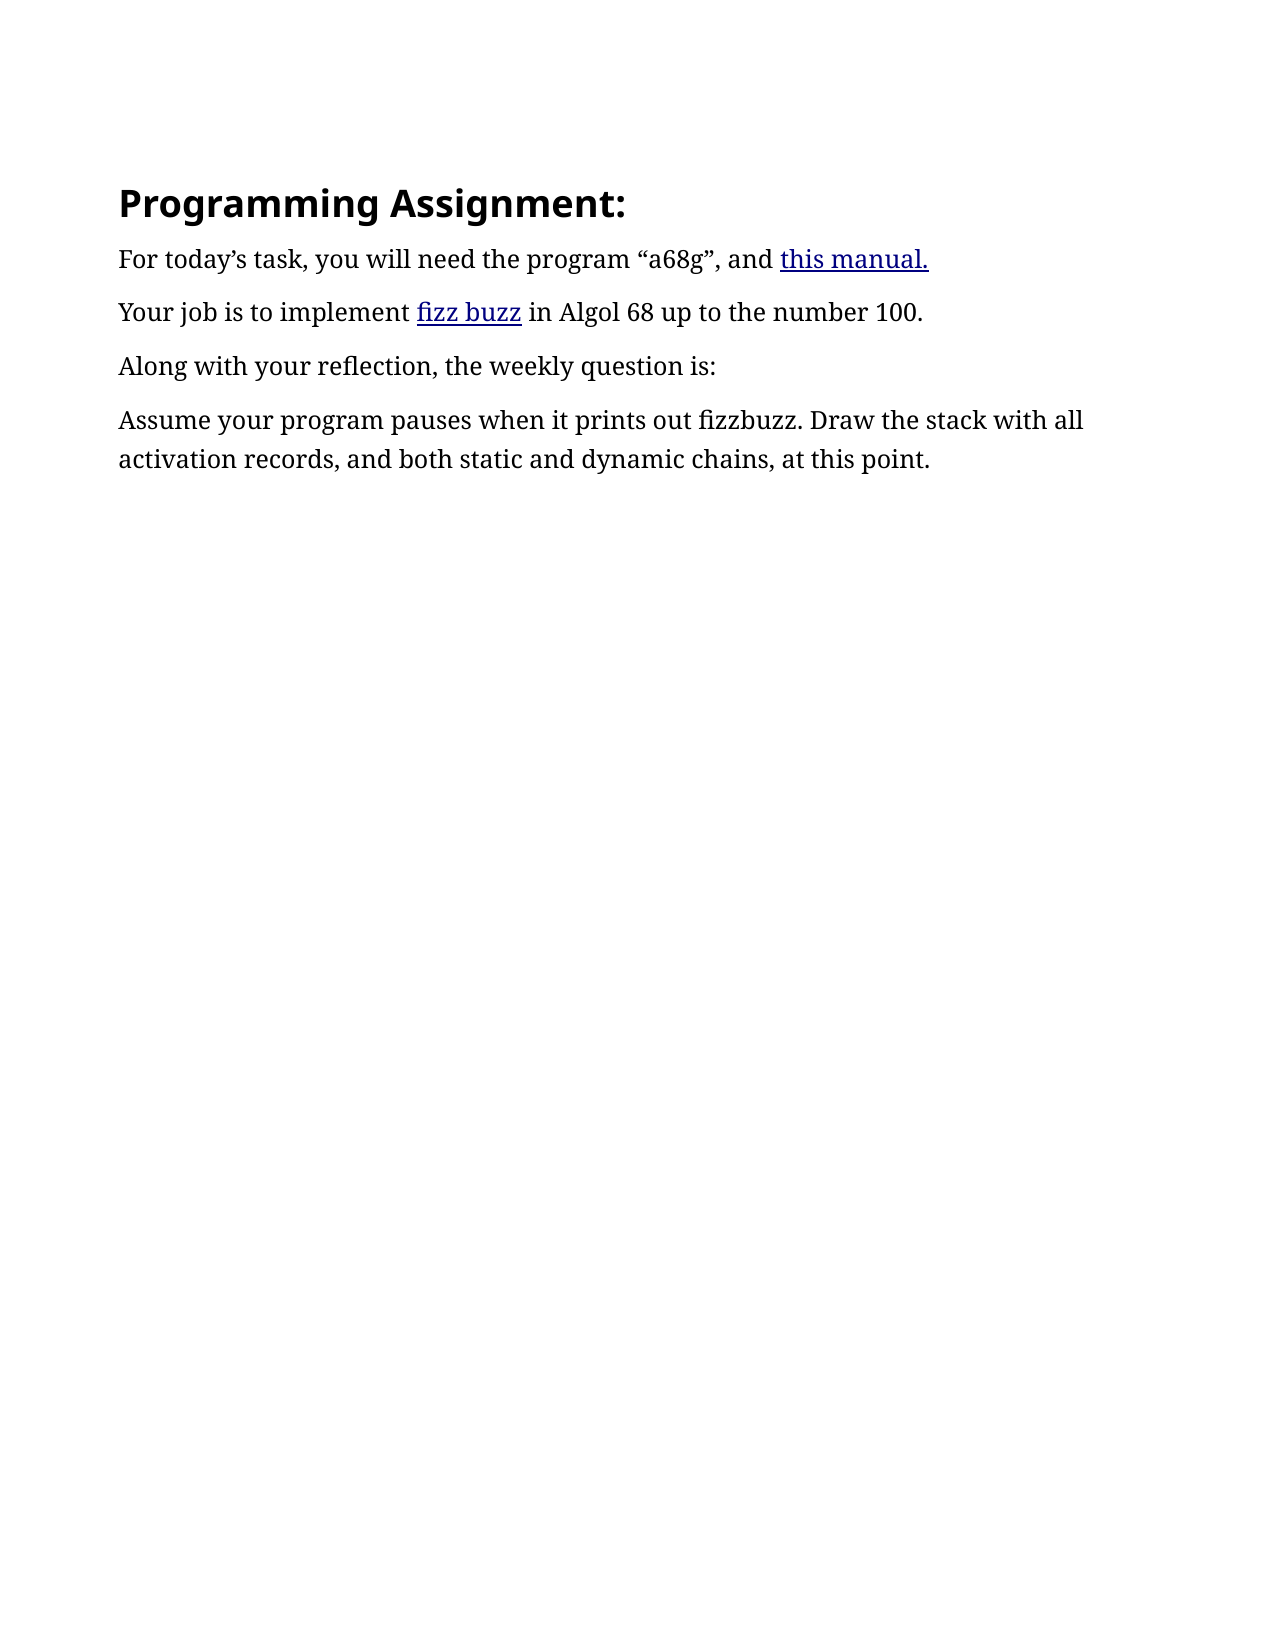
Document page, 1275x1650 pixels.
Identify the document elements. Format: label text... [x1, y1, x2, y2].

text Your job is to implement fizz buzz in Algol 68 up to the number 100. [118, 295, 1157, 329]
text Assume your program pauses when it prints out fizzbuzz. Draw the stack with all activation records, and both static and dynamic chains, at this point. [118, 403, 1157, 476]
text For today’s task, you will need the program “a68g”, and this manual. [118, 241, 1157, 275]
subtitle Programming Assignment: [118, 177, 1157, 229]
text Along with your reflection, the weekly question is: [118, 349, 1157, 383]
